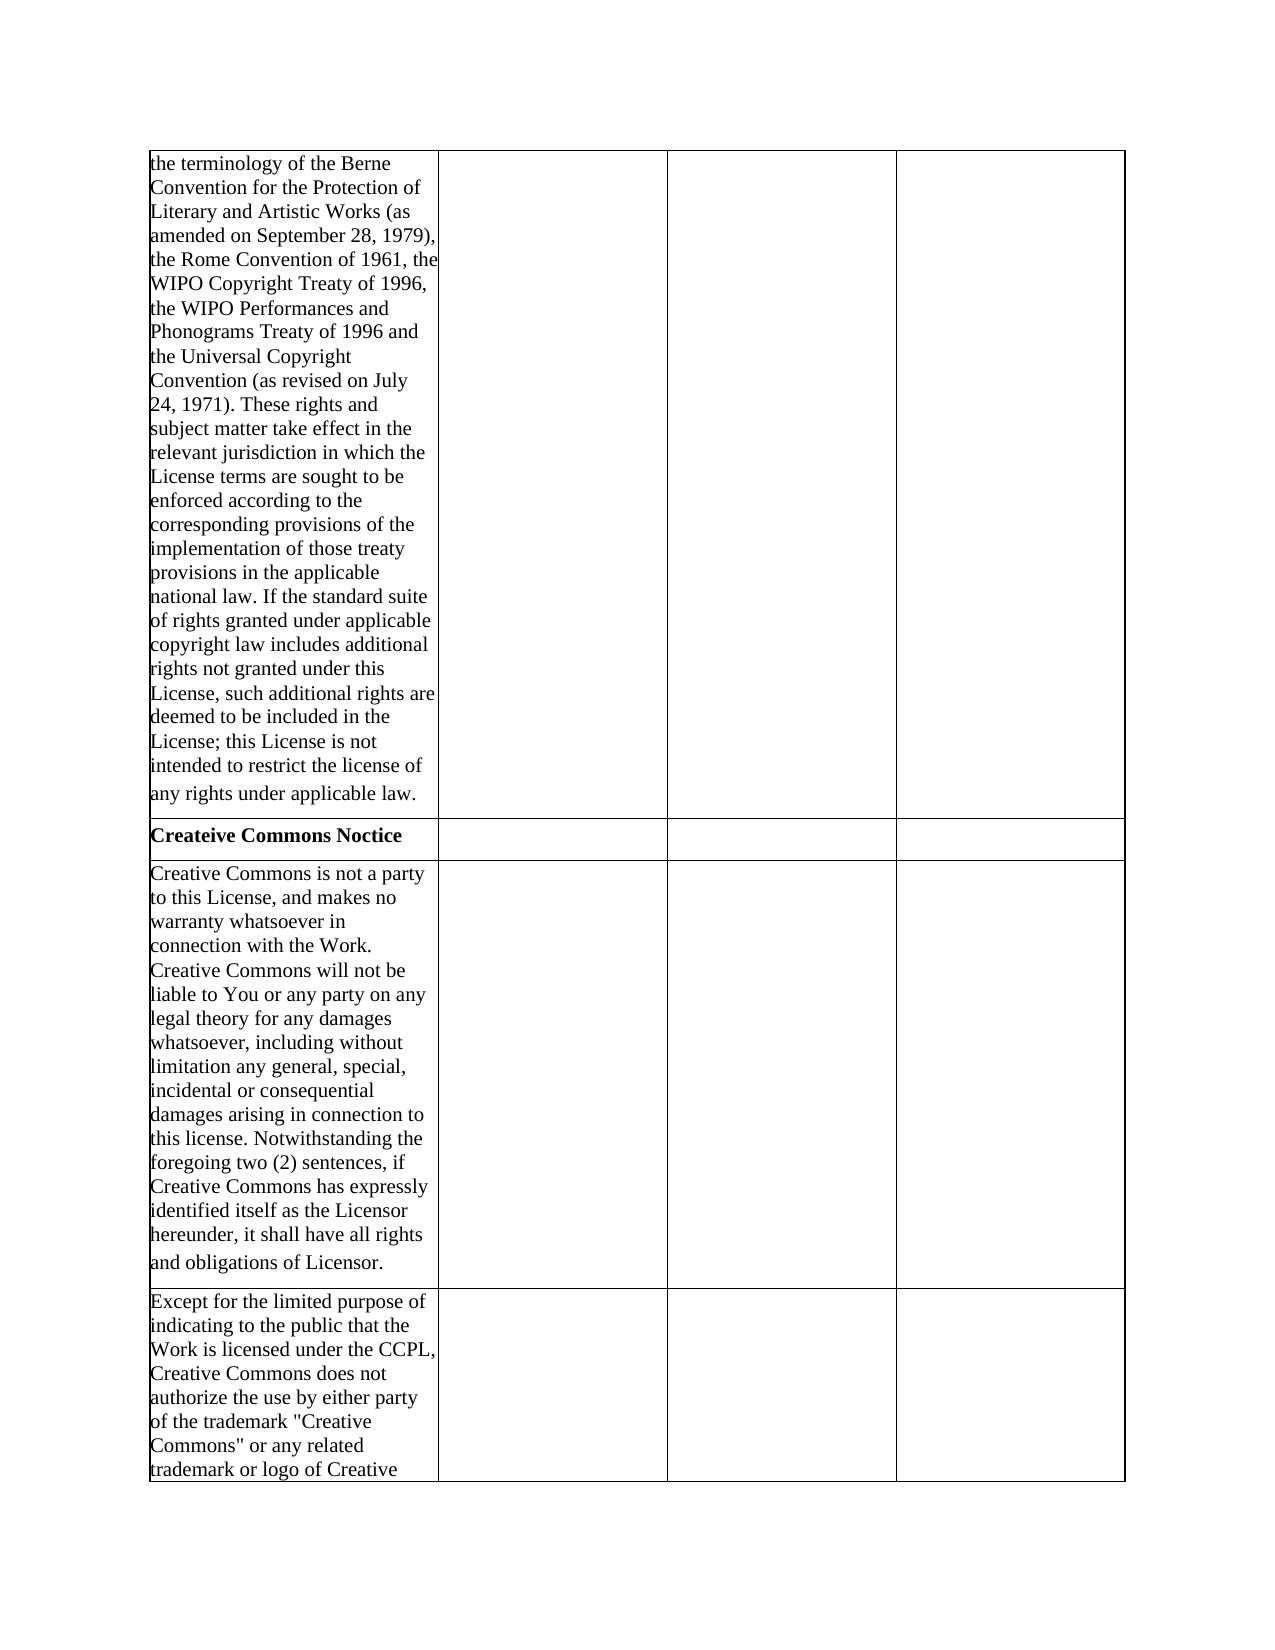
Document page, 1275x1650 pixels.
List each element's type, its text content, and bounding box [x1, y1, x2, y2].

table_cell [668, 1289, 896, 1481]
table_cell [439, 861, 667, 1287]
table_cell [668, 819, 896, 860]
table_cell Except for the limited purpose of indicating to the public that the Work is licensed under the CCPL, Creative Commons does not authorize the use by either party of the trademark "Creative Commons" or any related trademark or logo of Creative [151, 1289, 438, 1481]
table_cell [897, 1289, 1124, 1481]
table_cell [897, 819, 1124, 860]
table_cell [439, 819, 667, 860]
table_cell the terminology of the Berne Convention for the Protection of Literary and Artistic Works (as amended on September 28, 1979), the Rome Convention of 1961, the WIPO Copyright Treaty of 1996, the WIPO Performances and Phonograms Treaty of 1996 and the Universal Copyright Convention (as revised on July 24, 1971). These rights and subject matter take effect in the relevant jurisdiction in which the License terms are sought to be enforced according to the corresponding provisions of the implementation of those treaty provisions in the applicable national law. If the standard suite of rights granted under applicable copyright law includes additional rights not granted under this License, such additional rights are deemed to be included in the License; this License is not intended to restrict the license of any rights under applicable law. [151, 151, 438, 818]
table_cell [439, 1289, 667, 1481]
table_cell [439, 151, 667, 818]
table_cell [897, 861, 1124, 1287]
table_cell [897, 151, 1124, 818]
table_cell [668, 861, 896, 1287]
table_cell [668, 151, 896, 818]
table_cell Createive Commons Noctice [151, 819, 438, 860]
table_cell Creative Commons is not a party to this License, and makes no warranty whatsoever in connection with the Work. Creative Commons will not be liable to You or any party on any legal theory for any damages whatsoever, including without limitation any general, special, incidental or consequential damages arising in connection to this license. Notwithstanding the foregoing two (2) sentences, if Creative Commons has expressly identified itself as the Licensor hereunder, it shall have all rights and obligations of Licensor. [151, 861, 438, 1287]
